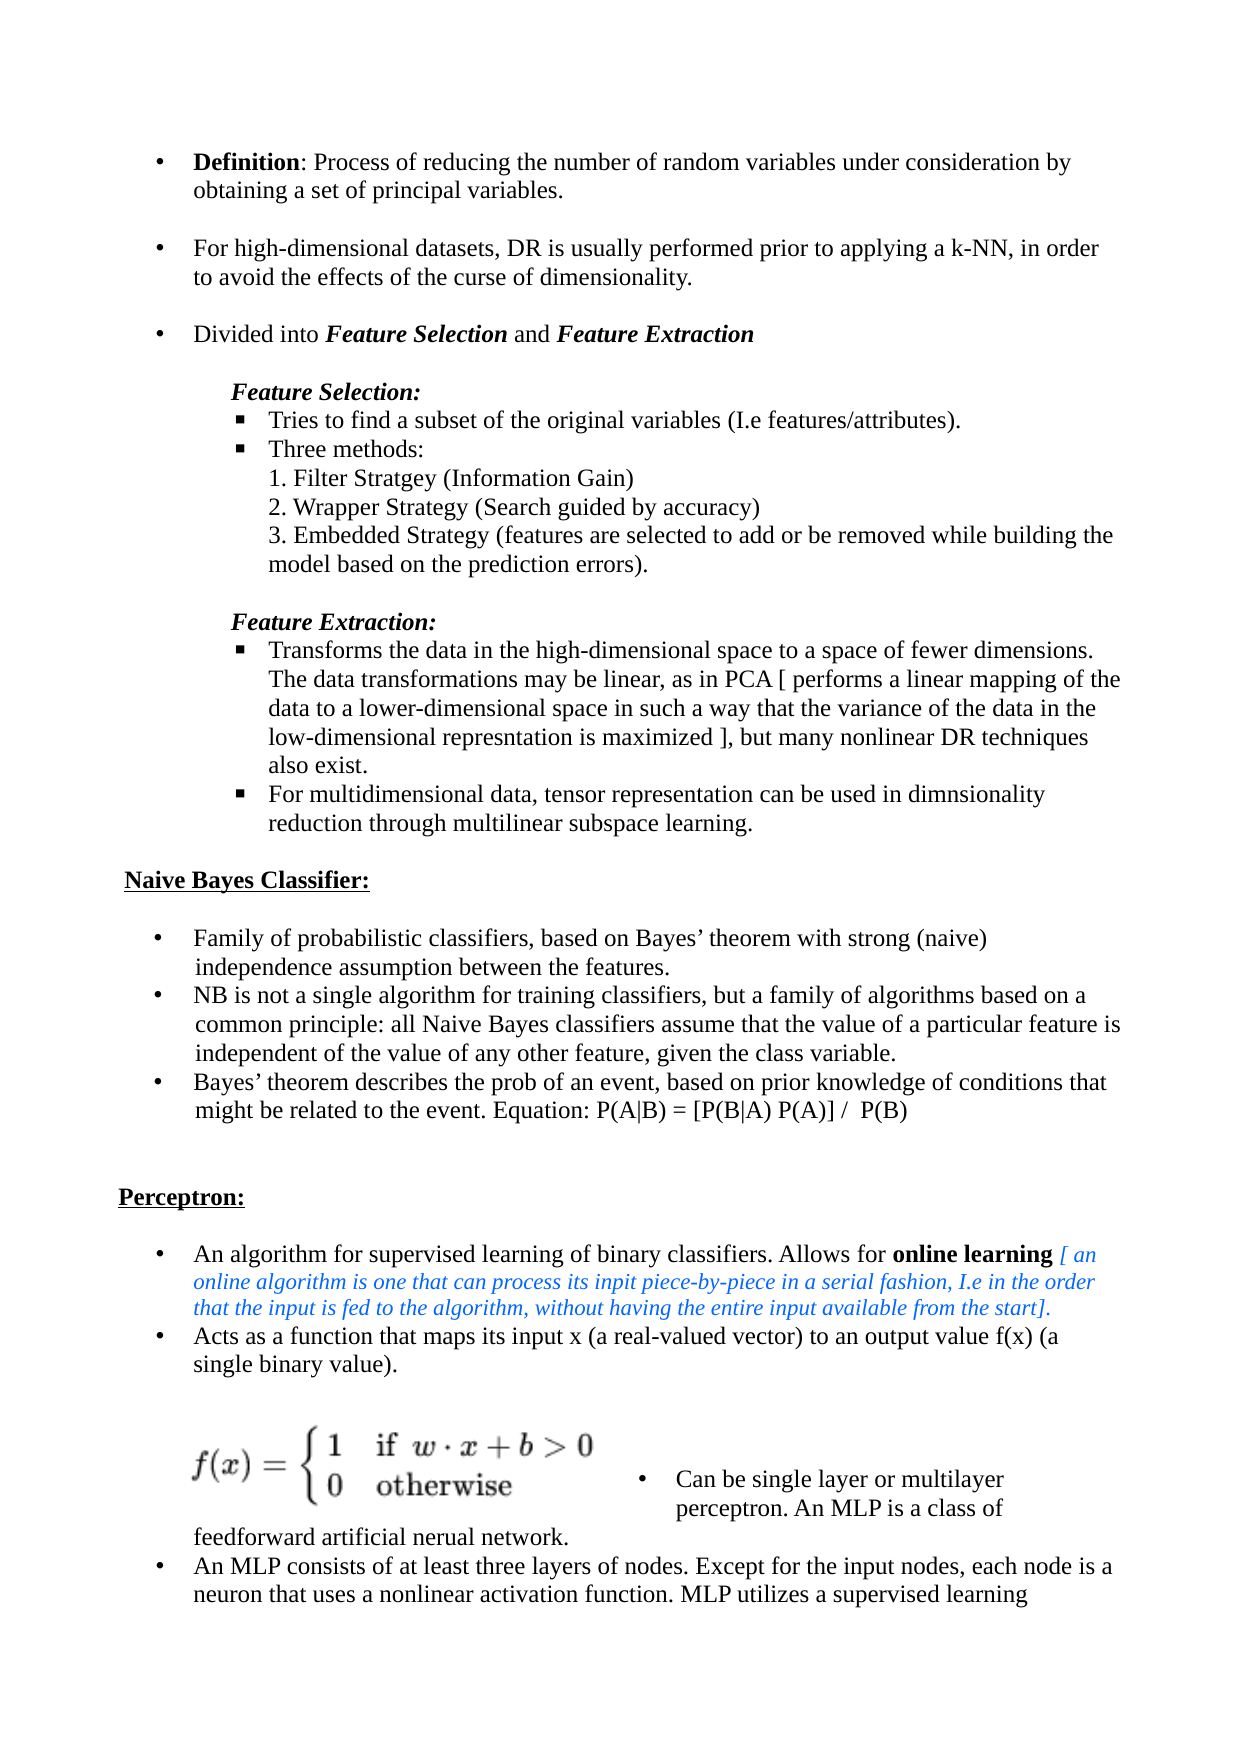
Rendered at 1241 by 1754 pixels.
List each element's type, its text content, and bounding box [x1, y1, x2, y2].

list Divided into Feature Selection and Feature Extraction [156, 319, 1122, 377]
list Bayes’ theorem describes the prob of an event, based on prior knowledge of conditions that might be related to the event. Equation: P(A|B) = [P(B|A) P(A)] / P(B) [153, 1067, 1122, 1124]
list An algorithm for supervised learning of binary classifiers. Allows for online learning [ an online algorithm is one that can process its inpit piece-by-piece in a serial fashion, I.e in the order that the input is fed to the algorithm, without having the entire input available from the start]. [156, 1239, 1122, 1321]
list Tries to find a subset of the original variables (I.e features/attributes). [231, 406, 1122, 434]
list For multidimensional data, tensor representation can be used in dimnsionality reduction through multilinear subspace learning. [231, 779, 1122, 837]
list Family of probabilistic classifiers, based on Bayes’ theorem with strong (naive) independence assumption between the features. [153, 923, 1122, 981]
list Acts as a function that maps its input x (a real-valued vector) to an output value f(x) (a single binary value). [156, 1321, 1122, 1464]
list Feature Selection: [193, 377, 1122, 406]
list NB is not a single algorithm for training classifiers, but a family of algorithms based on a common principle: all Naive Bayes classifiers assume that the value of a particular feature is independent of the value of any other feature, given the class variable. [153, 981, 1122, 1067]
list Feature Extraction: [193, 607, 1122, 636]
picture [189, 1422, 601, 1510]
list For high-dimensional datasets, DR is usually performed prior to applying a k-NN, in order to avoid the effects of the curse of dimensionality. [156, 233, 1122, 319]
list Can be single layer or multilayer perceptron. An MLP is a class of feedforward artificial nerual network. [156, 1464, 1122, 1551]
list Definition: Process of reducing the number of random variables under consideration by obtaining a set of principal variables. [156, 147, 1122, 204]
text Naive Bayes Classifier: [118, 866, 1122, 894]
list Transforms the data in the high-dimensional space to a space of fewer dimensions. The data transformations may be linear, as in PCA [ performs a linear mapping of the data to a lower-dimensional space in such a way that the variance of the data in the low-dimensional represntation is maximized ], but many nonlinear DR techniques also exist. [231, 636, 1122, 779]
text Perceptron: [118, 1182, 1122, 1211]
list An MLP consists of at least three layers of nodes. Except for the input nodes, each node is a neuron that uses a nonlinear activation function. MLP utilizes a supervised learning [156, 1551, 1122, 1608]
list Three methods: 1. Filter Stratgey (Information Gain) 2. Wrapper Strategy (Search guided by accuracy) 3. Embedded Strategy (features are selected to add or be removed while building the model based on the prediction errors). [231, 434, 1122, 578]
